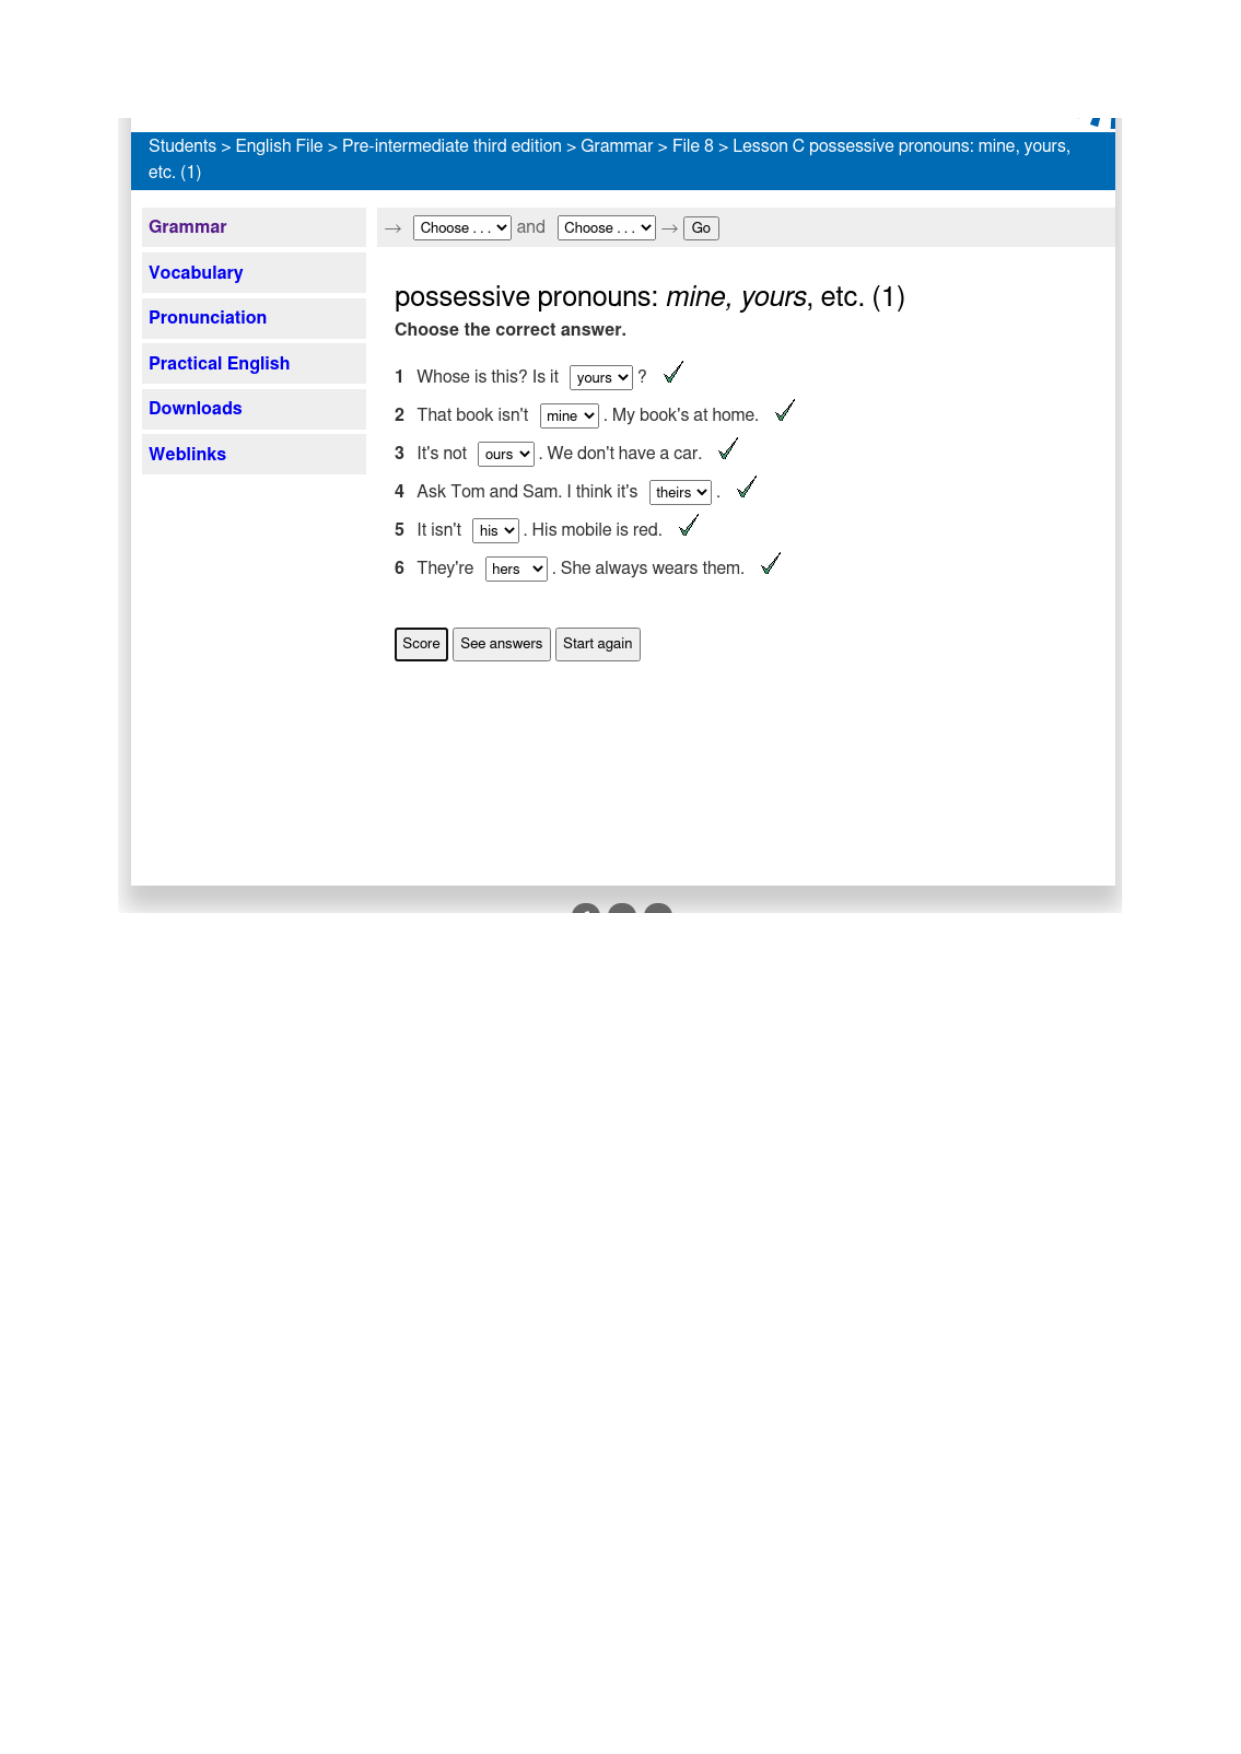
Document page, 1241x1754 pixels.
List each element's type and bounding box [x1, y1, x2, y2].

picture [118, 118, 1123, 913]
